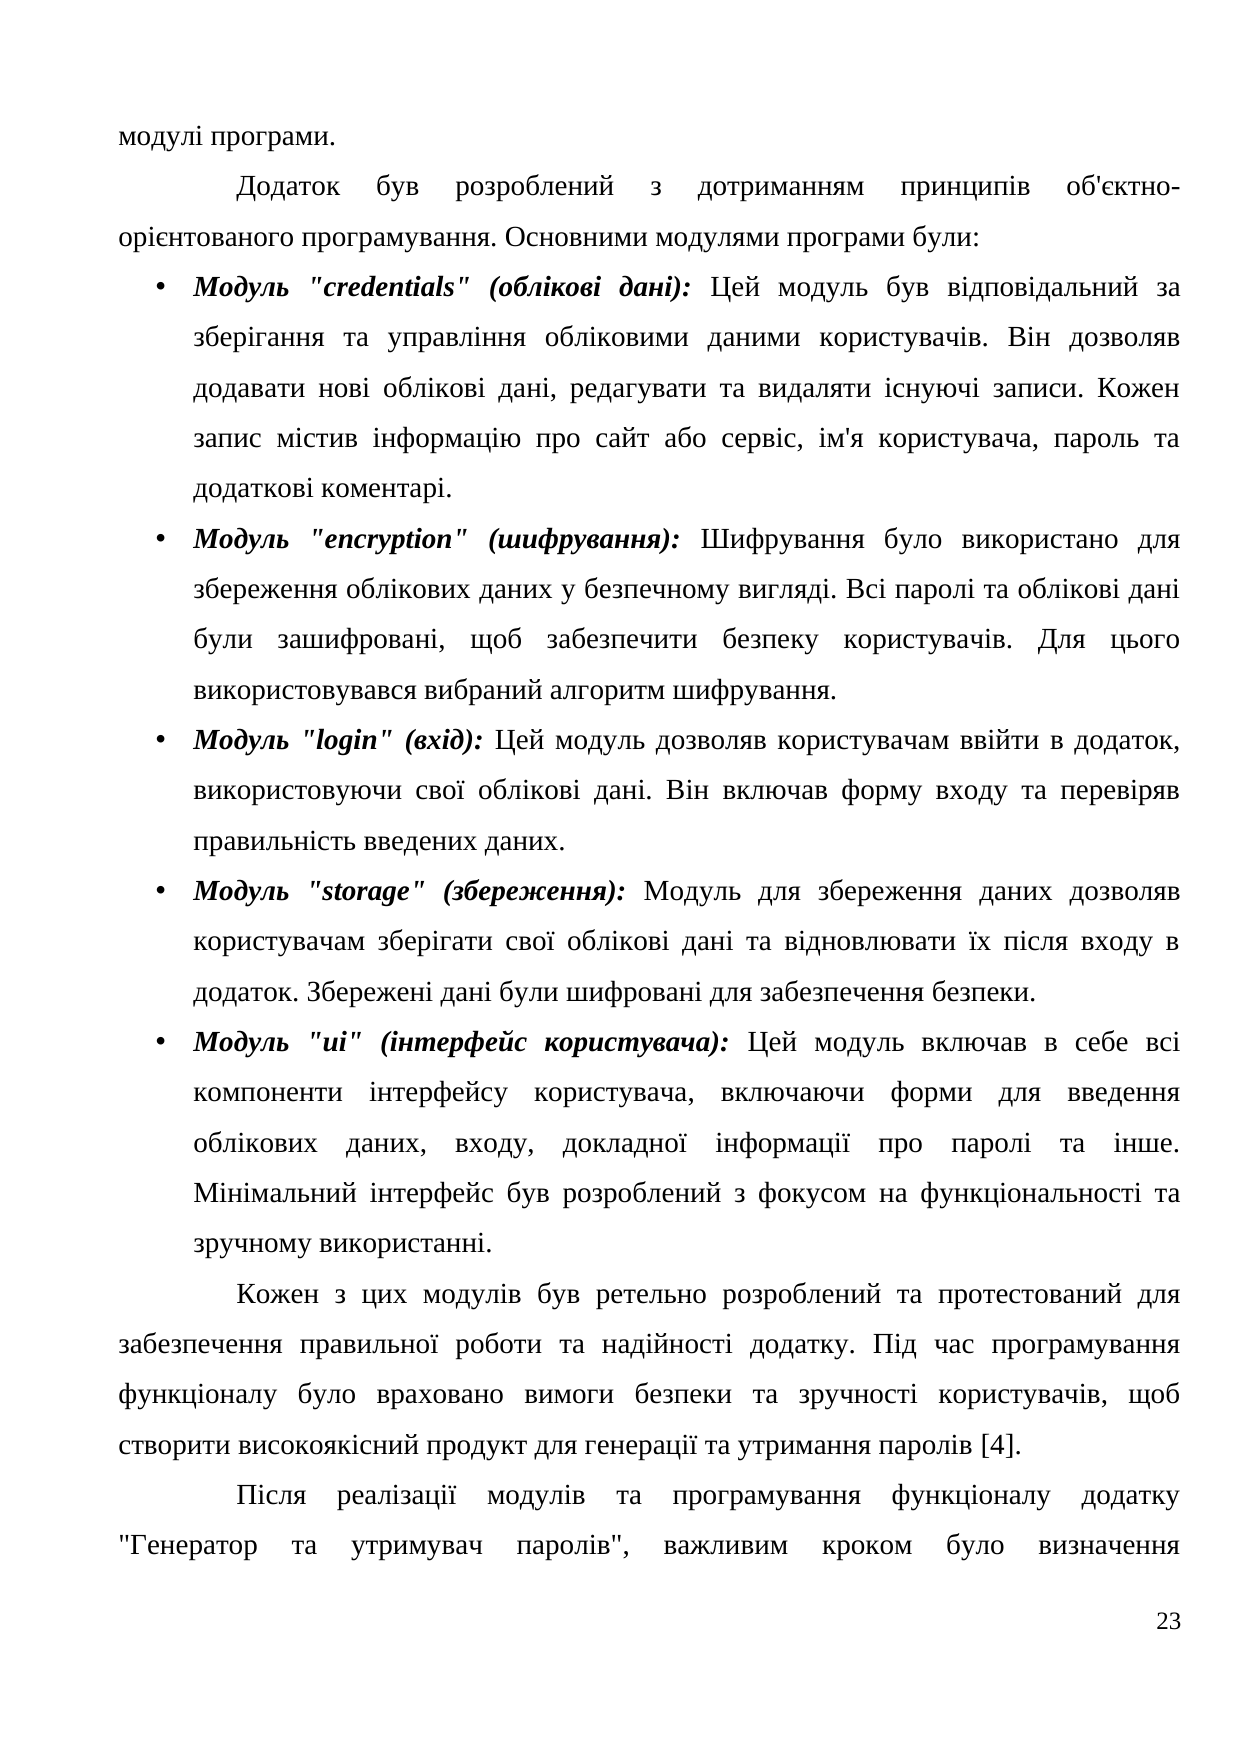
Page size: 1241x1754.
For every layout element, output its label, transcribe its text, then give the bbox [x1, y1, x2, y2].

text Додаток був розроблений з дотриманням принципів об'єктно-орієнтованого програмування. Основними модулями програми були: [118, 168, 1181, 252]
list Модуль "encryption" (шифрування): Шифрування було використано для збереження облікових даних у безпечному вигляді. Всі паролі та облікові дані були зашифровані, щоб забезпечити безпеку користувачів. Для цього використовувався вибраний алгоритм шифрування. [156, 521, 1181, 705]
list Модуль "credentials" (облікові дані): Цей модуль був відповідальний за зберігання та управління обліковими даними користувачів. Він дозволяв додавати нові облікові дані, редагувати та видаляти існуючі записи. Кожен запис містив інформацію про сайт або сервіс, ім'я користувача, пароль та додаткові коментарі. [156, 269, 1181, 504]
list Модуль "login" (вхід): Цей модуль дозволяв користувачам ввійти в додаток, використовуючи свої облікові дані. Він включав форму входу та перевіряв правильність введених даних. [156, 722, 1181, 856]
text модулі програми. [118, 118, 1181, 152]
text Після реалізації модулів та програмування функціоналу додатку "Генератор та утримувач паролів", важливим кроком було визначення [118, 1477, 1181, 1561]
text Кожен з цих модулів був ретельно розроблений та протестований для забезпечення правильної роботи та надійності додатку. Під час програмування функціоналу було враховано вимоги безпеки та зручності користувачів, щоб створити високоякісний продукт для генерації та утримання паролів [4]. [118, 1276, 1181, 1460]
list Модуль "storage" (збереження): Модуль для збереження даних дозволяв користувачам зберігати свої облікові дані та відновлювати їх після входу в додаток. Збережені дані були шифровані для забезпечення безпеки. [156, 873, 1181, 1007]
list Модуль "ui" (інтерфейс користувача): Цей модуль включав в себе всі компоненти інтерфейсу користувача, включаючи форми для введення облікових даних, входу, докладної інформації про паролі та інше. Мінімальний інтерфейс був розроблений з фокусом на функціональності та зручному використанні. [156, 1024, 1181, 1259]
